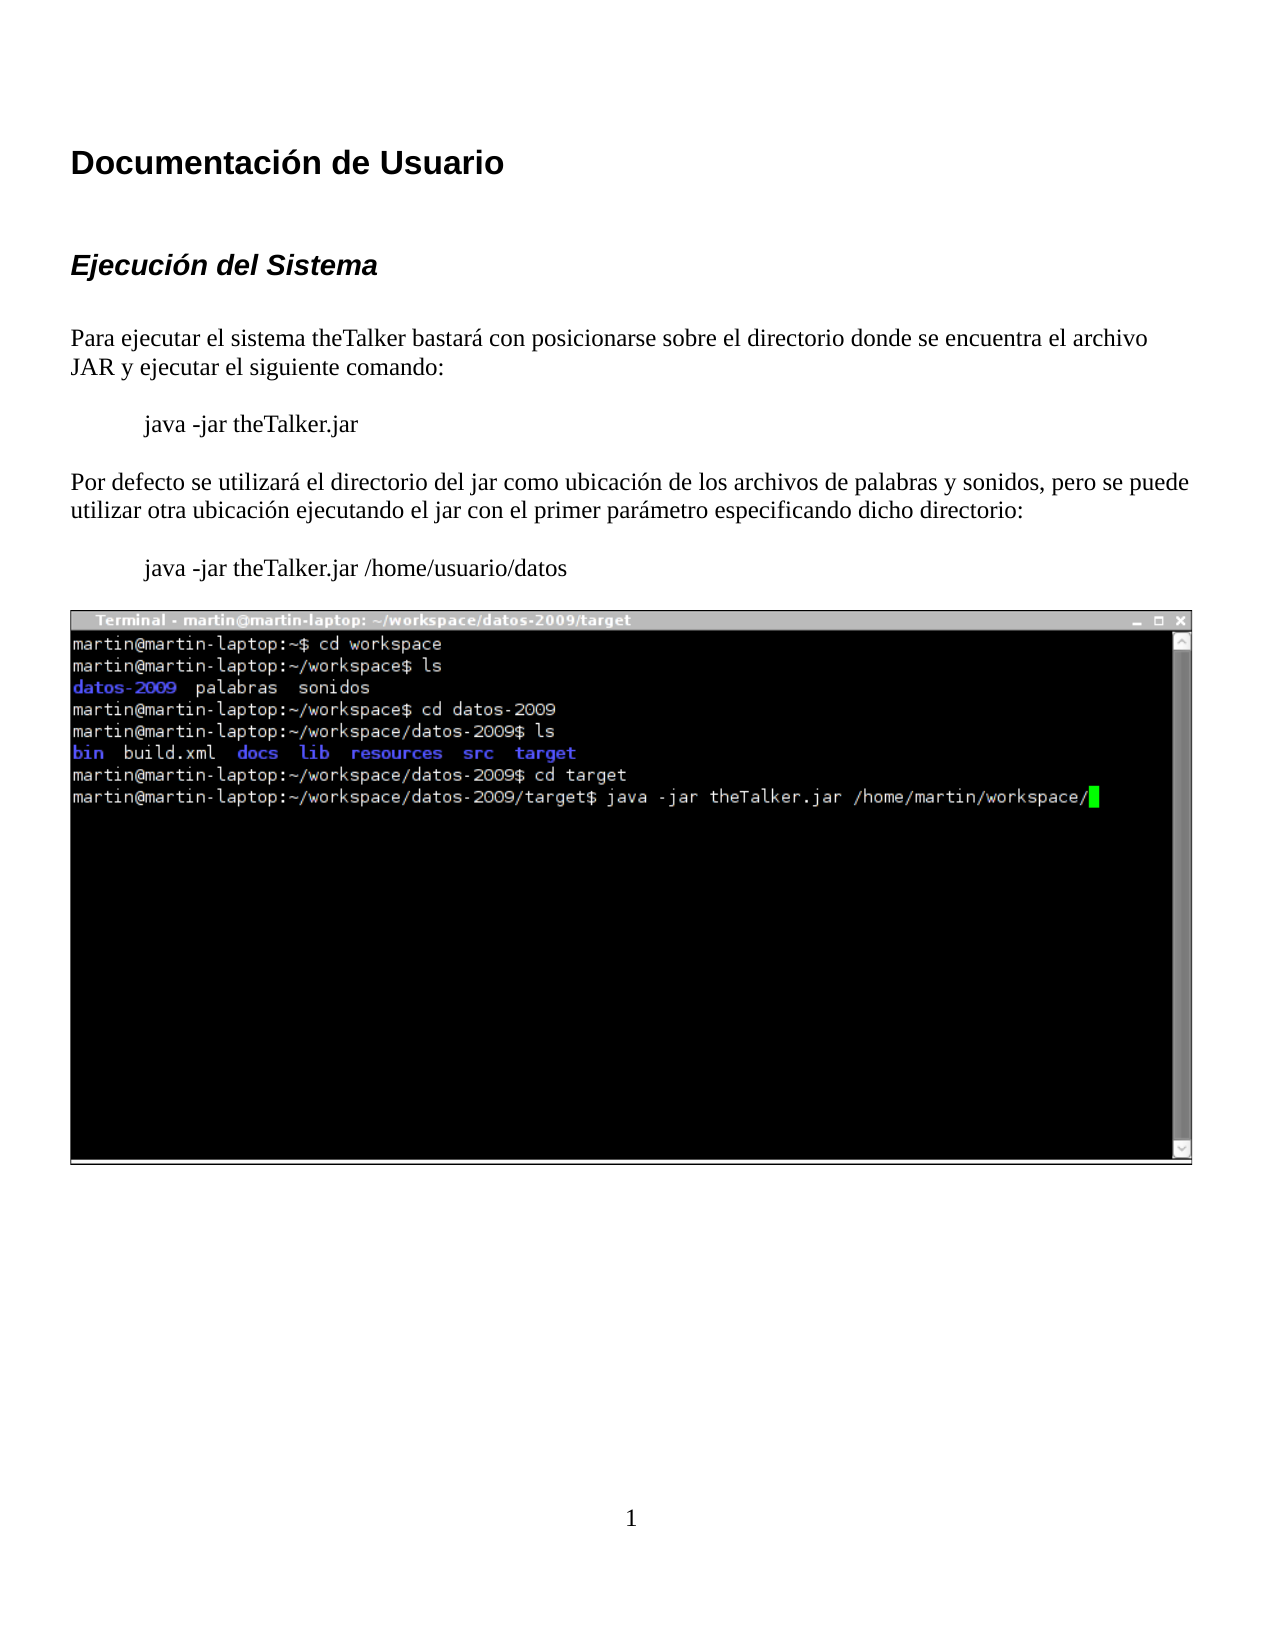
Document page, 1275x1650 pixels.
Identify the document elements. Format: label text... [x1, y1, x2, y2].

subtitle Documentación de Usuario [70, 143, 1192, 182]
text java -jar theTalker.jar [144, 409, 1192, 438]
text java -jar theTalker.jar /home/usuario/datos [144, 553, 1192, 582]
picture [70, 610, 1193, 1165]
subtitle Ejecución del Sistema [70, 248, 1192, 282]
text Por defecto se utilizará el directorio del jar como ubicación de los archivos de palabras y sonidos, pero se puede utilizar otra ubicación ejecutando el jar con el primer parámetro especificando dicho directorio: [70, 467, 1192, 524]
text Para ejecutar el sistema theTalker bastará con posicionarse sobre el directorio donde se encuentra el archivo JAR y ejecutar el siguiente comando: [70, 323, 1192, 380]
